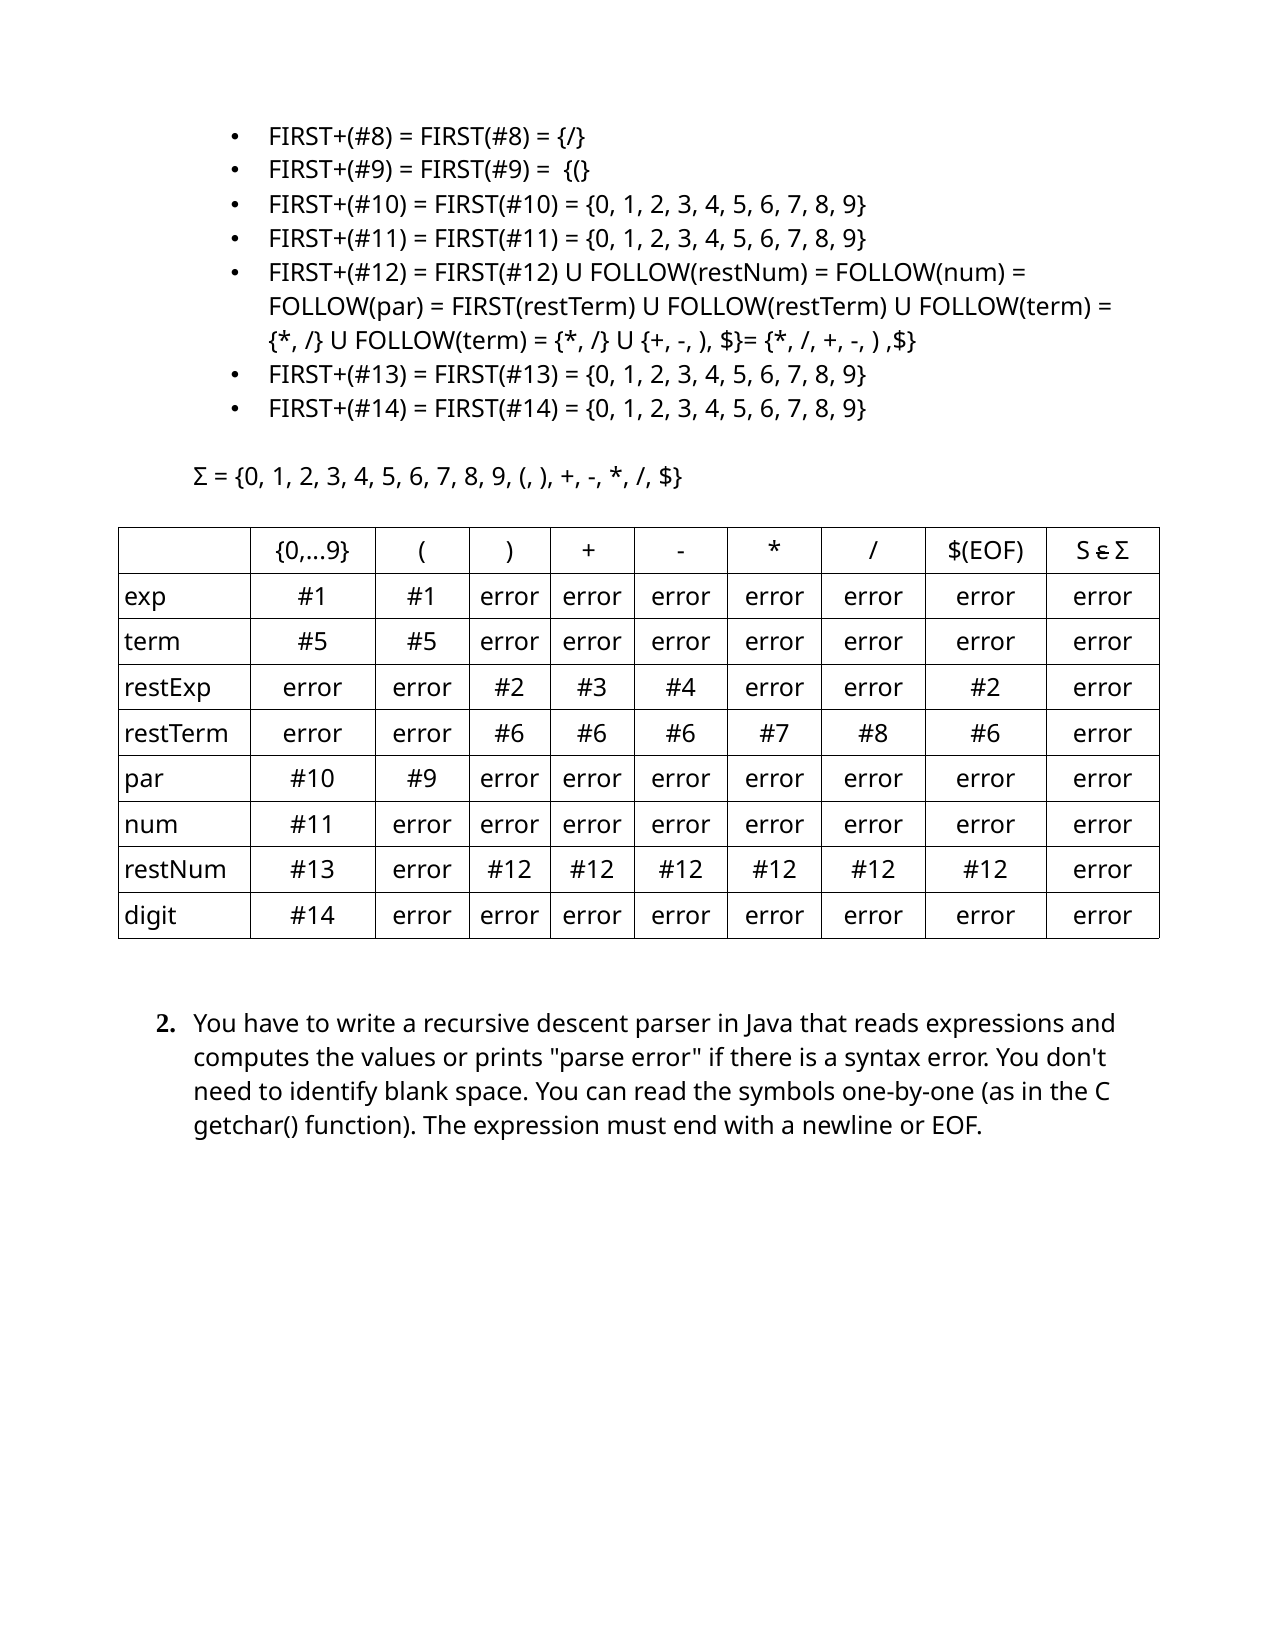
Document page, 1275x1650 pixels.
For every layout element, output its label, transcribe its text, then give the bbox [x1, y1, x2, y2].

table_cell error [1047, 710, 1159, 755]
table_cell error [1047, 619, 1159, 664]
table_cell #1 [376, 574, 469, 618]
table_cell error [822, 574, 925, 618]
table_cell error [376, 802, 469, 846]
table_cell #12 [728, 847, 821, 892]
table_cell restExp [119, 665, 250, 709]
table_header ( [376, 528, 469, 572]
table_cell restNum [119, 847, 250, 892]
table_cell error [376, 710, 469, 755]
table_cell #6 [551, 710, 634, 755]
table_cell error [1047, 802, 1159, 846]
table_cell par [119, 756, 250, 801]
table_cell error [926, 756, 1046, 801]
table_cell #12 [635, 847, 727, 892]
list You have to write a recursive descent parser in Java that reads expressions and computes the values or prints "parse error" if there is a syntax error. You don't need to identify blank space. You can read the symbols one-by-one (as in the C getchar() function). The expression must end with a newline or EOF. [156, 1006, 1157, 1142]
table_cell #9 [376, 756, 469, 801]
table_cell num [119, 802, 250, 846]
table_header S ε Σ [1047, 528, 1159, 572]
table_cell error [822, 802, 925, 846]
table_cell error [376, 847, 469, 892]
table_header ) [470, 528, 550, 572]
table_cell error [1047, 665, 1159, 709]
table_cell error [822, 619, 925, 664]
table_header $(EOF) [926, 528, 1046, 572]
table_cell error [1047, 574, 1159, 618]
table_cell #4 [635, 665, 727, 709]
table_cell error [251, 665, 375, 709]
table_cell error [470, 574, 550, 618]
table_cell error [635, 802, 727, 846]
table_cell error [1047, 847, 1159, 892]
table_cell #5 [376, 619, 469, 664]
table_cell digit [119, 893, 250, 937]
table_cell term [119, 619, 250, 664]
table_cell error [635, 756, 727, 801]
table_header {0,...9} [251, 528, 375, 572]
table_cell error [551, 802, 634, 846]
table_cell #7 [728, 710, 821, 755]
table_cell error [551, 574, 634, 618]
table_cell #12 [470, 847, 550, 892]
table_cell #3 [551, 665, 634, 709]
text Σ = {0, 1, 2, 3, 4, 5, 6, 7, 8, 9, (, ), +, -, *, /, $} [118, 459, 1157, 493]
table_cell error [551, 619, 634, 664]
table_cell #11 [251, 802, 375, 846]
table_cell #12 [926, 847, 1046, 892]
table_cell #12 [822, 847, 925, 892]
table_cell error [551, 893, 634, 937]
table_cell restTerm [119, 710, 250, 755]
table_cell error [635, 893, 727, 937]
table_cell error [728, 756, 821, 801]
table_header * [728, 528, 821, 572]
table_cell error [728, 802, 821, 846]
list FIRST+(#11) = FIRST(#11) = {0, 1, 2, 3, 4, 5, 6, 7, 8, 9} [231, 220, 1157, 254]
table_cell #2 [470, 665, 550, 709]
table_cell error [728, 574, 821, 618]
table_cell error [551, 756, 634, 801]
table_cell error [728, 619, 821, 664]
table_cell error [470, 756, 550, 801]
table_cell error [822, 893, 925, 937]
table_cell error [1047, 756, 1159, 801]
table_cell error [822, 756, 925, 801]
table_cell #12 [551, 847, 634, 892]
list FIRST+(#9) = FIRST(#9) = {(} [231, 152, 1157, 186]
table_cell #1 [251, 574, 375, 618]
table_cell error [376, 893, 469, 937]
table_cell error [728, 893, 821, 937]
table_header [119, 528, 250, 572]
table_cell error [926, 893, 1046, 937]
table_cell error [728, 665, 821, 709]
table_cell error [251, 710, 375, 755]
table_cell #6 [635, 710, 727, 755]
table_header - [635, 528, 727, 572]
table_cell error [376, 665, 469, 709]
table_cell error [635, 619, 727, 664]
table_cell #14 [251, 893, 375, 937]
list FIRST+(#14) = FIRST(#14) = {0, 1, 2, 3, 4, 5, 6, 7, 8, 9} [231, 391, 1157, 425]
table_cell #5 [251, 619, 375, 664]
table_cell #10 [251, 756, 375, 801]
list FIRST+(#10) = FIRST(#10) = {0, 1, 2, 3, 4, 5, 6, 7, 8, 9} [231, 186, 1157, 220]
table_cell error [470, 802, 550, 846]
table_cell error [1047, 893, 1159, 937]
table_cell #6 [926, 710, 1046, 755]
table_header / [822, 528, 925, 572]
table_cell #8 [822, 710, 925, 755]
table_cell error [926, 574, 1046, 618]
table_cell #6 [470, 710, 550, 755]
table_cell error [926, 619, 1046, 664]
list FIRST+(#12) = FIRST(#12) U FOLLOW(restNum) = FOLLOW(num) = FOLLOW(par) = FIRST(restTerm) U FOLLOW(restTerm) U FOLLOW(term) = {*, /} U FOLLOW(term) = {*, /} U {+, -, ), $}= {*, /, +, -, ) ,$} [231, 254, 1157, 357]
table_cell error [926, 802, 1046, 846]
list FIRST+(#13) = FIRST(#13) = {0, 1, 2, 3, 4, 5, 6, 7, 8, 9} [231, 357, 1157, 391]
table_cell error [822, 665, 925, 709]
list FIRST+(#8) = FIRST(#8) = {/} [231, 118, 1157, 152]
table_cell error [470, 619, 550, 664]
table_cell #13 [251, 847, 375, 892]
table_cell exp [119, 574, 250, 618]
table_header + [551, 528, 634, 572]
table_cell error [470, 893, 550, 937]
table_cell #2 [926, 665, 1046, 709]
table_cell error [635, 574, 727, 618]
